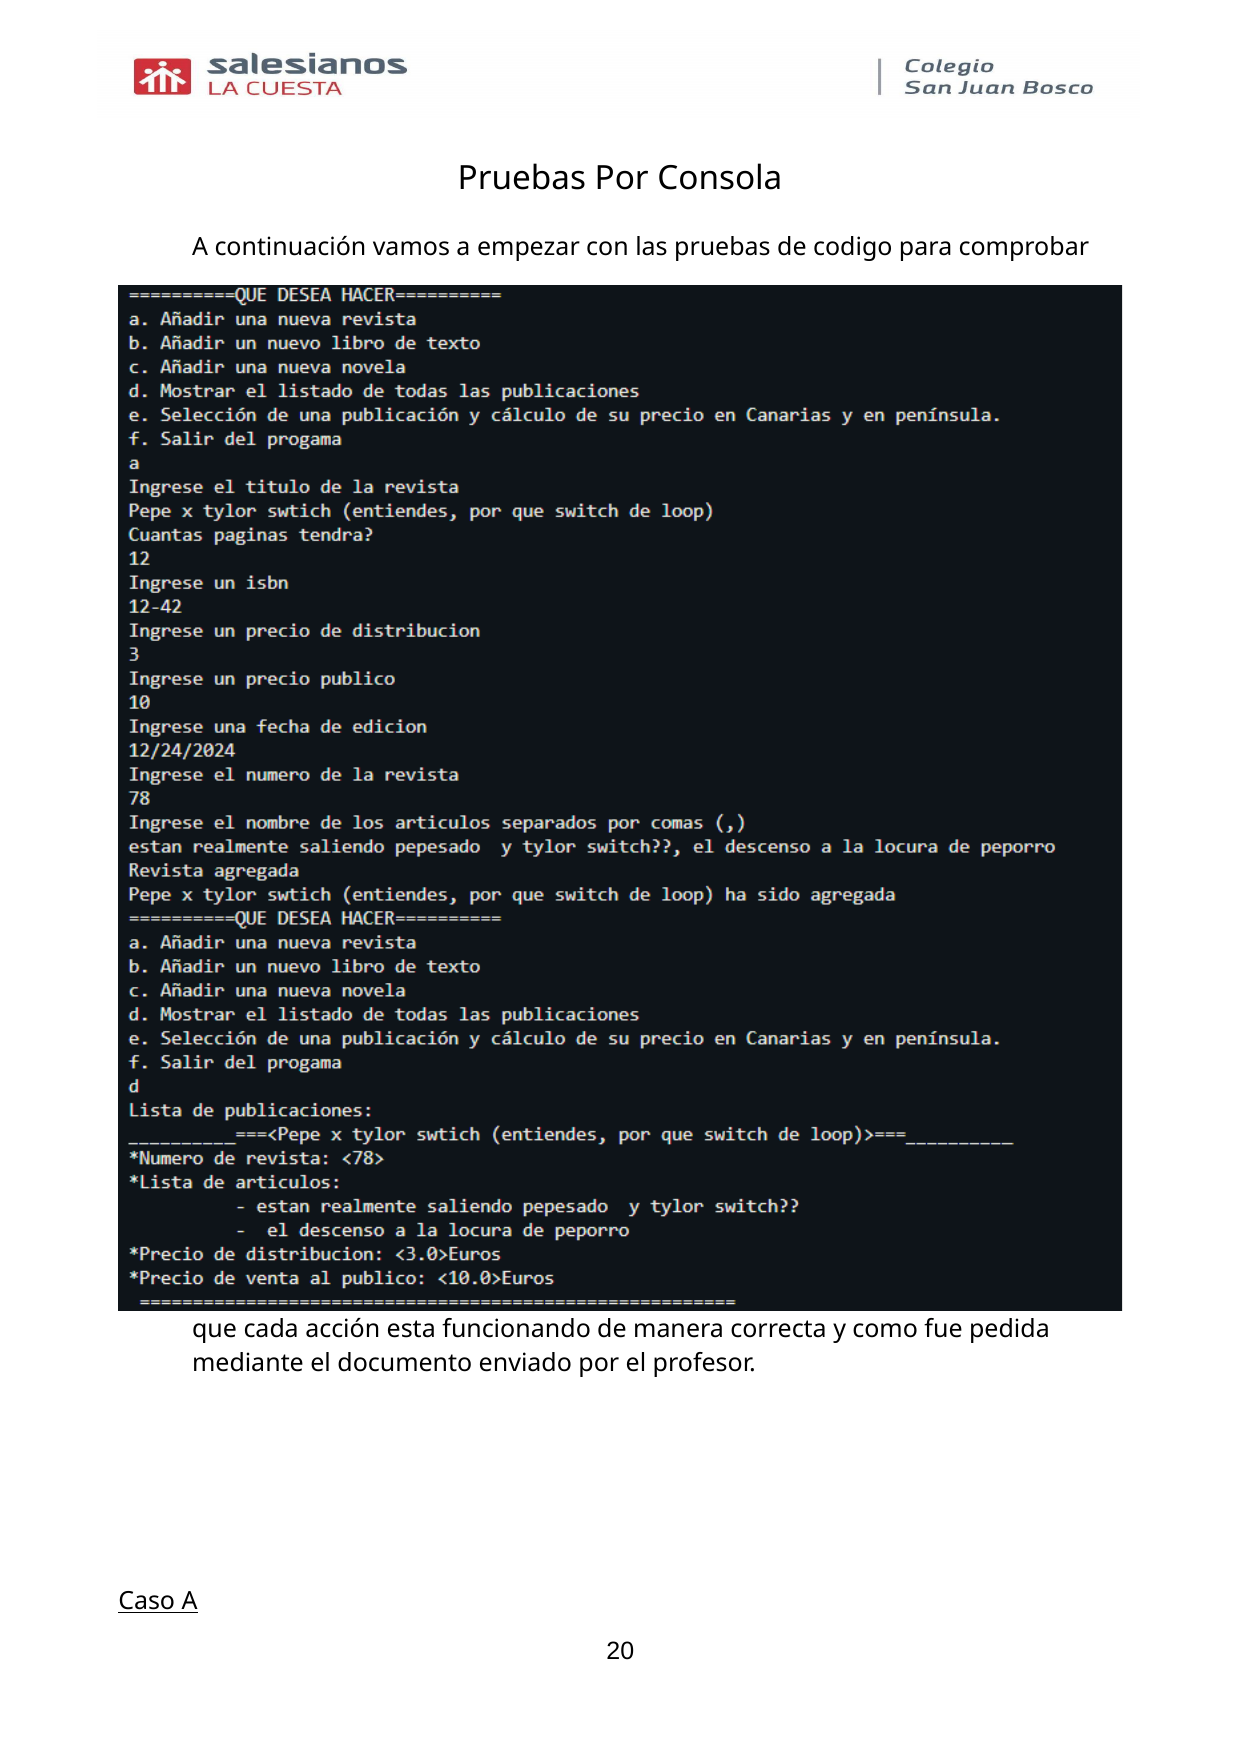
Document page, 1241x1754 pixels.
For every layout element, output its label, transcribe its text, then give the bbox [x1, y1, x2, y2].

text que cada acción esta funcionando de manera correcta y como fue pedida mediante el documento enviado por el profesor. [192, 1311, 1122, 1378]
text Caso A [118, 1583, 1122, 1617]
text A continuación vamos a empezar con las pruebas de codigo para comprobar [192, 228, 1122, 285]
subtitle Pruebas Por Consola [118, 154, 1122, 199]
